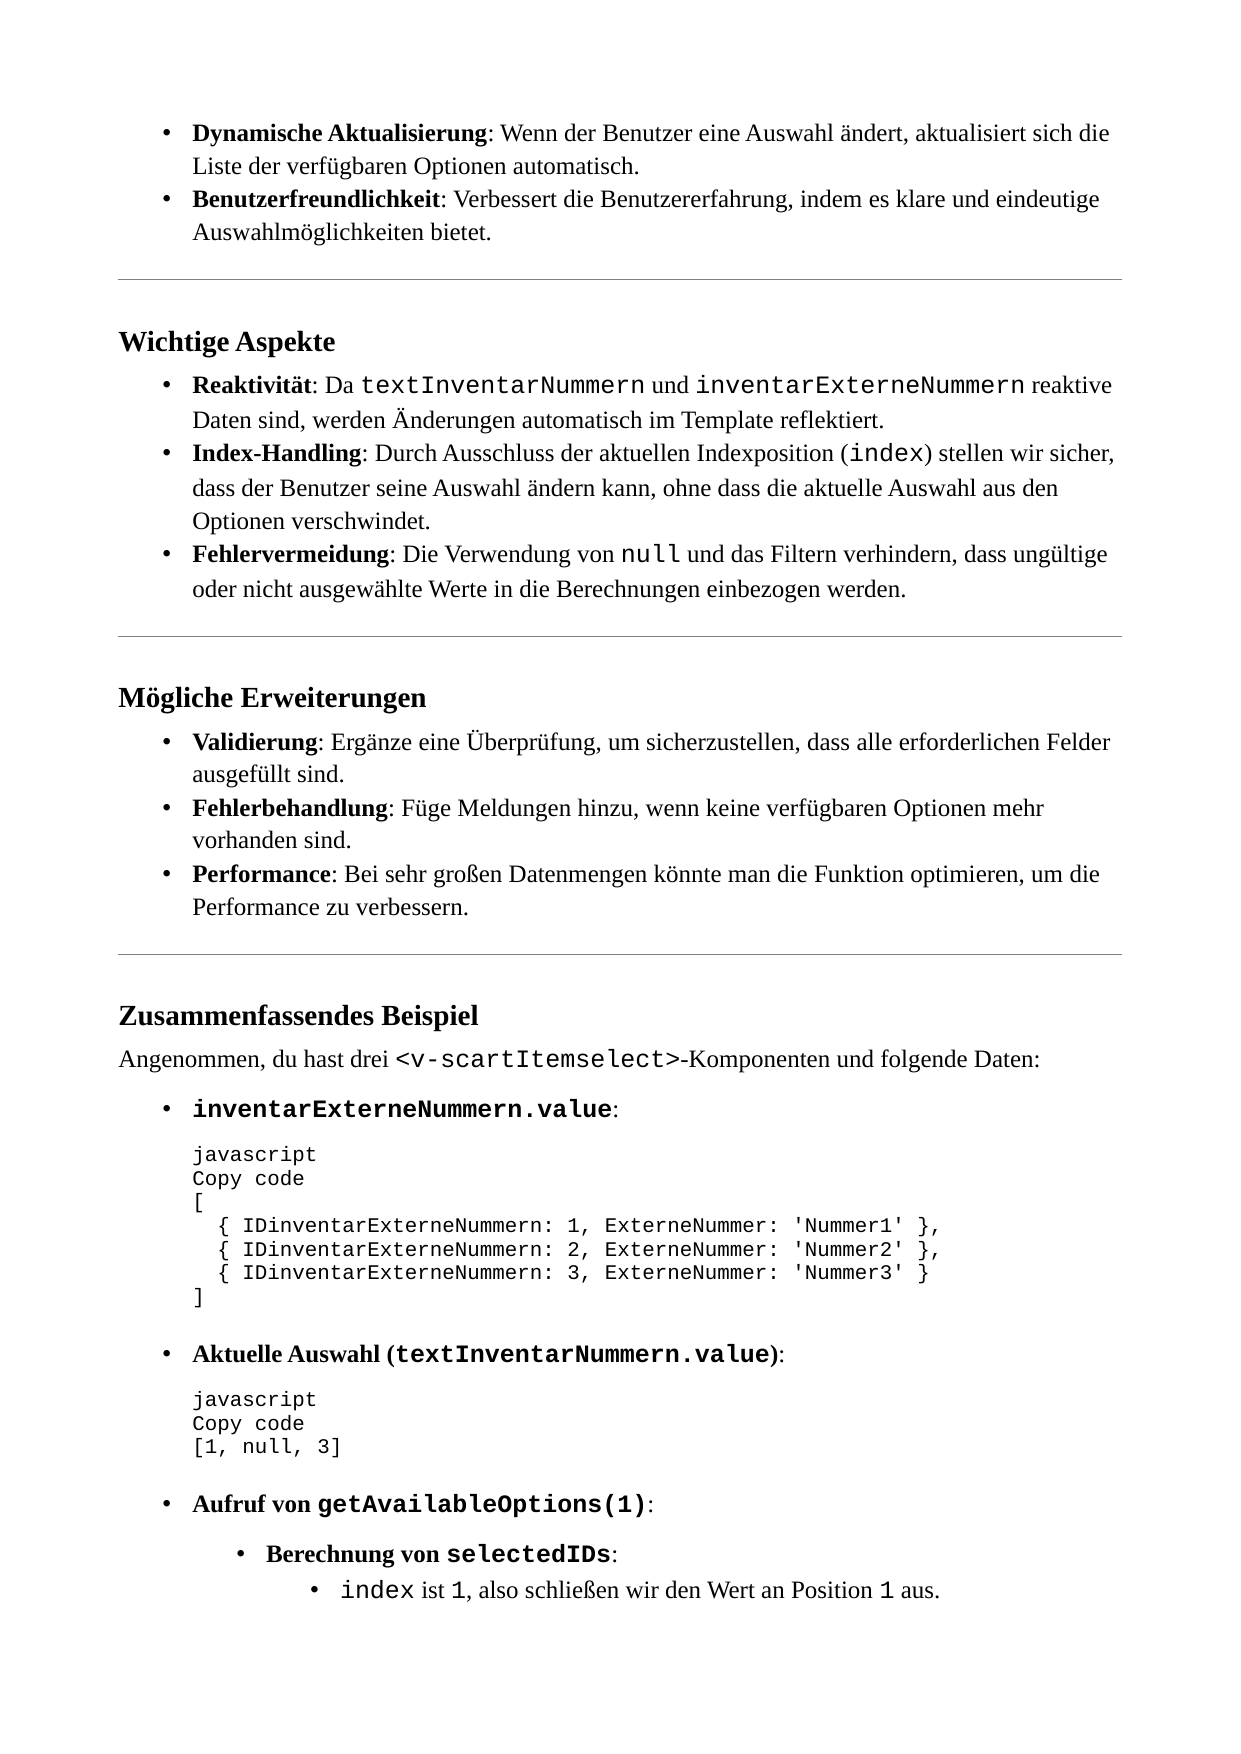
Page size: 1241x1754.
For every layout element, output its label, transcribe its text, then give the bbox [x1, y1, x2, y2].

list Copy code [162, 1413, 1122, 1436]
list index ist 1, also schließen wir den Wert an Position 1 aus. [310, 1575, 1122, 1606]
list Performance: Bei sehr großen Datenmengen könnte man die Funktion optimieren, um die Performance zu verbessern. [162, 859, 1122, 920]
text Angenommen, du hast drei <v-scartItemselect>-Komponenten und folgende Daten: [118, 1044, 1122, 1075]
list Aufruf von getAvailableOptions(1): [162, 1489, 1122, 1520]
subtitle Zusammenfassendes Beispiel [118, 998, 1122, 1032]
list Copy code [162, 1168, 1122, 1191]
list inventarExterneNummern.value: [162, 1094, 1122, 1125]
list javascript [162, 1389, 1122, 1413]
list Dynamische Aktualisierung: Wenn der Benutzer eine Auswahl ändert, aktualisiert sich die Liste der verfügbaren Optionen automatisch. [162, 118, 1122, 180]
list Fehlervermeidung: Die Verwendung von null und das Filtern verhindern, dass ungültige oder nicht ausgewählte Werte in die Berechnungen einbezogen werden. [162, 539, 1122, 603]
subtitle Mögliche Erweiterungen [118, 681, 1122, 714]
list Validierung: Ergänze eine Überprüfung, um sicherzustellen, dass alle erforderlichen Felder ausgefüllt sind. [162, 727, 1122, 788]
list javascript [162, 1144, 1122, 1168]
list Aktuelle Auswahl (textInventarNummern.value): [162, 1339, 1122, 1370]
list Reaktivität: Da textInventarNummern und inventarExterneNummern reaktive Daten sind, werden Änderungen automatisch im Template reflektiert. [162, 370, 1122, 433]
list Index-Handling: Durch Ausschluss der aktuellen Indexposition (index) stellen wir sicher, dass der Benutzer seine Auswahl ändern kann, ohne dass die aktuelle Auswahl aus den Optionen verschwindet. [162, 438, 1122, 535]
list Berechnung von selectedIDs: [236, 1539, 1122, 1570]
list { IDinventarExterneNummern: 2, ExterneNummer: 'Nummer2' }, [162, 1239, 1122, 1262]
list [ [162, 1191, 1122, 1215]
list [1, null, 3] [162, 1436, 1122, 1460]
list Fehlerbehandlung: Füge Meldungen hinzu, wenn keine verfügbaren Optionen mehr vorhanden sind. [162, 793, 1122, 854]
list Benutzerfreundlichkeit: Verbessert die Benutzererfahrung, indem es klare und eindeutige Auswahlmöglichkeiten bietet. [162, 184, 1122, 246]
list { IDinventarExterneNummern: 3, ExterneNummer: 'Nummer3' } [162, 1262, 1122, 1286]
subtitle Wichtige Aspekte [118, 324, 1122, 357]
list { IDinventarExterneNummern: 1, ExterneNummer: 'Nummer1' }, [162, 1215, 1122, 1239]
list ] [162, 1286, 1122, 1310]
